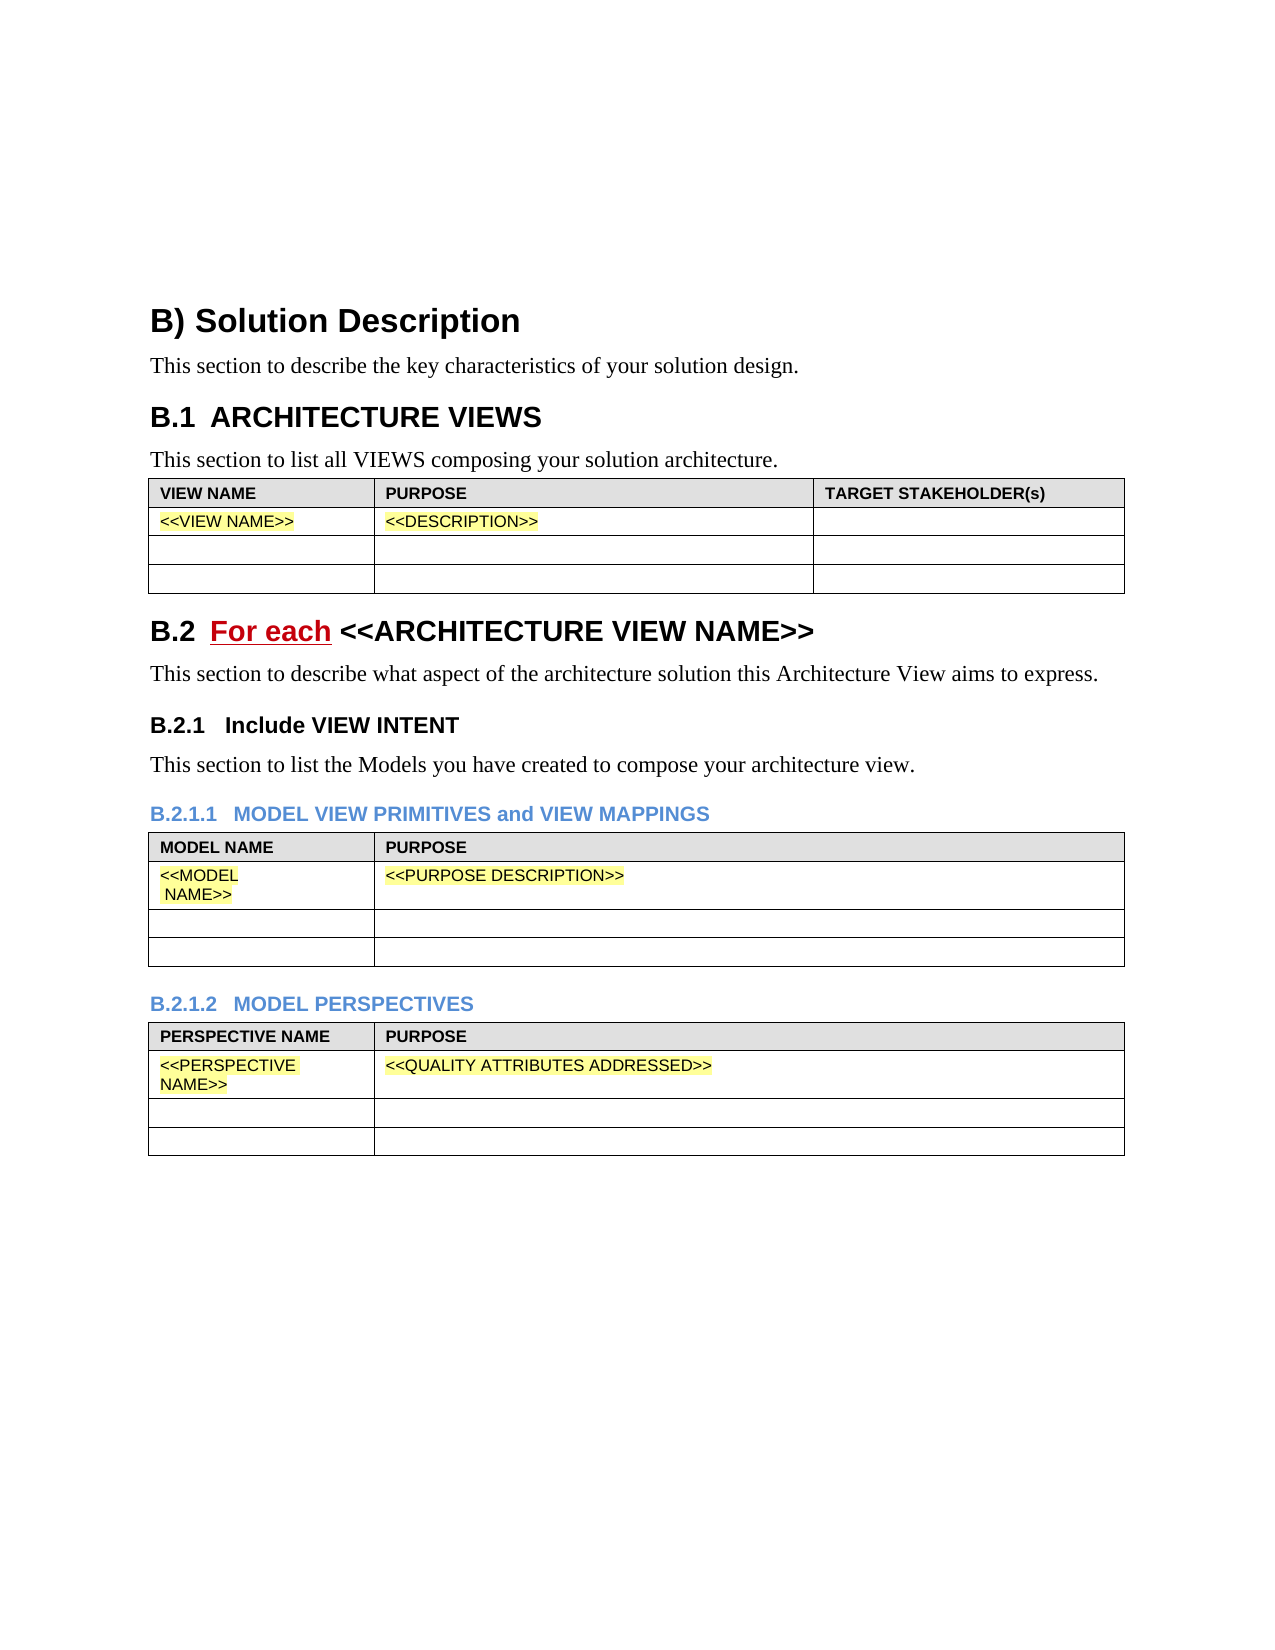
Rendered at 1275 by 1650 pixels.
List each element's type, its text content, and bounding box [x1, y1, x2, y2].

table_cell [149, 1099, 374, 1127]
table_header PERSPECTIVE NAME [149, 1023, 374, 1050]
subtitle MODEL VIEW PRIMITIVES and VIEW MAPPINGS [150, 802, 1125, 826]
table_cell [814, 508, 1124, 535]
table_cell [149, 536, 374, 564]
text This section to describe the key characteristics of your solution design. [150, 352, 1125, 379]
table_cell [375, 938, 1124, 966]
table_header PURPOSE [375, 833, 1124, 861]
table_cell <<DESCRIPTION>> [375, 508, 813, 535]
subtitle Solution Description [150, 302, 1125, 340]
table_header PURPOSE [375, 479, 813, 507]
text This section to list all VIEWS composing your solution architecture. [150, 446, 1125, 472]
table_cell <<VIEW NAME>> [149, 508, 374, 535]
table_cell [375, 565, 813, 592]
table_header MODEL NAME [149, 833, 374, 861]
table_cell [375, 1128, 1124, 1155]
table_cell [814, 565, 1124, 592]
subtitle Include VIEW INTENT [150, 712, 1125, 738]
subtitle MODEL PERSPECTIVES [150, 992, 1125, 1016]
table_header PURPOSE [375, 1023, 1124, 1050]
table_cell <<QUALITY ATTRIBUTES ADDRESSED>> [375, 1051, 1124, 1098]
table_header VIEW NAME [149, 479, 374, 507]
table_cell [149, 938, 374, 966]
table_cell <<MODEL NAME>> [149, 862, 374, 908]
table_cell [375, 536, 813, 564]
table_cell <<PURPOSE DESCRIPTION>> [375, 862, 1124, 908]
table_cell <<PERSPECTIVE NAME>> [149, 1051, 374, 1098]
table_cell [375, 1099, 1124, 1127]
subtitle For each <<ARCHITECTURE VIEW NAME>> [150, 614, 1125, 648]
table_cell [149, 910, 374, 937]
table_cell [149, 1128, 374, 1155]
subtitle ARCHITECTURE VIEWS [150, 400, 1125, 433]
table_cell [375, 910, 1124, 937]
text This section to describe what aspect of the architecture solution this Architecture View aims to express. [150, 660, 1125, 687]
text This section to list the Models you have created to compose your architecture view. [150, 751, 1125, 777]
table_cell [149, 565, 374, 592]
table_cell [814, 536, 1124, 564]
table_header TARGET STAKEHOLDER(s) [814, 479, 1124, 507]
